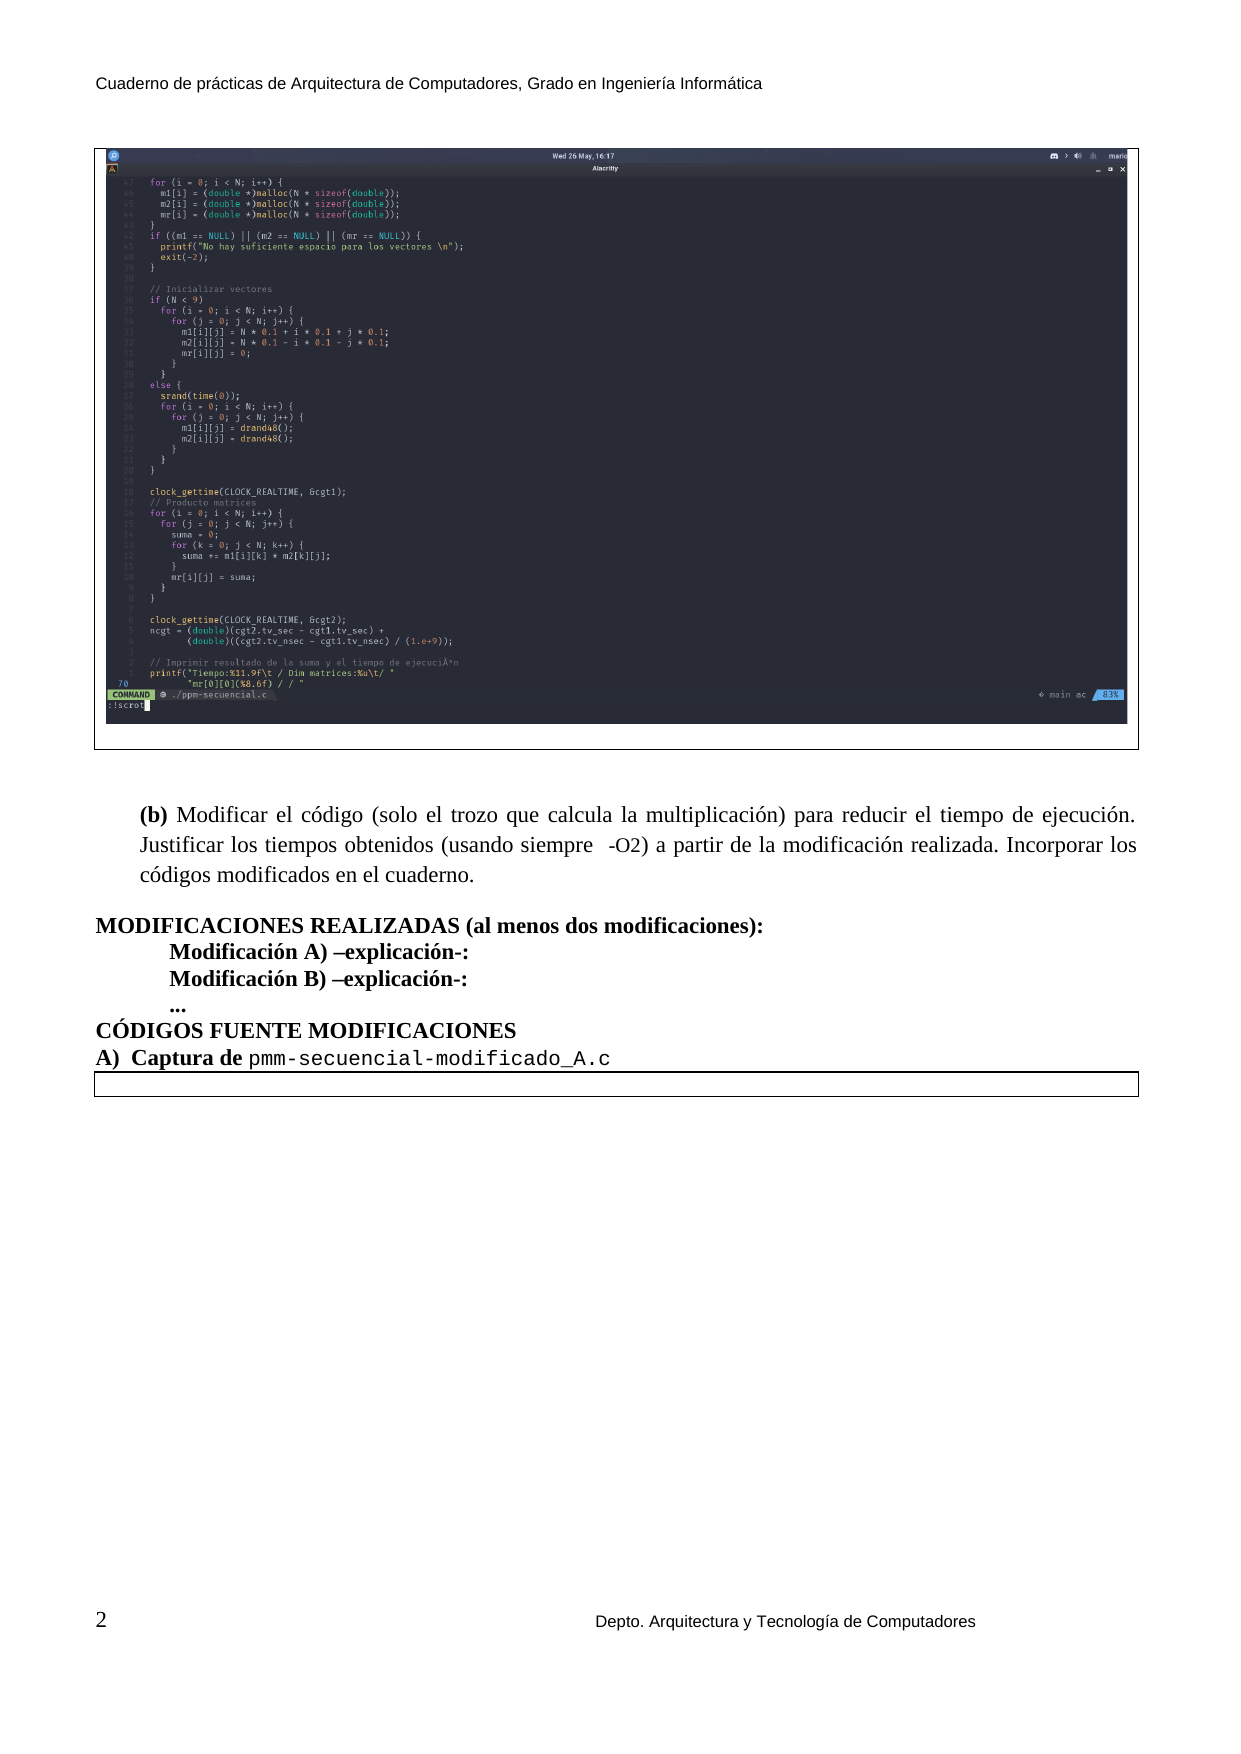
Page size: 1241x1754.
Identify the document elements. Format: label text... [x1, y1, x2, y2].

text Modificación A) –explicación-: [95, 938, 1137, 965]
text CÓDIGOS FUENTE MODIFICACIONES [95, 1017, 1137, 1044]
table_header [95, 149, 1138, 748]
text Modificación B) –explicación-: [95, 965, 1137, 991]
text A) Captura de pmm-secuencial-modificado_A.c [95, 1044, 1137, 1071]
text MODIFICACIONES REALIZADAS (al menos dos modificaciones): [95, 912, 1137, 938]
list (b) Modificar el código (solo el trozo que calcula la multiplicación) para reducir el tiempo de ejecución. Justificar los tiempos obtenidos (usando siempre -O2) a partir de la modificación realizada. Incorporar los códigos modificados en el cuaderno. [139, 801, 1137, 887]
text ... [95, 991, 1137, 1017]
picture [106, 148, 1128, 724]
table_header [95, 1073, 1138, 1096]
